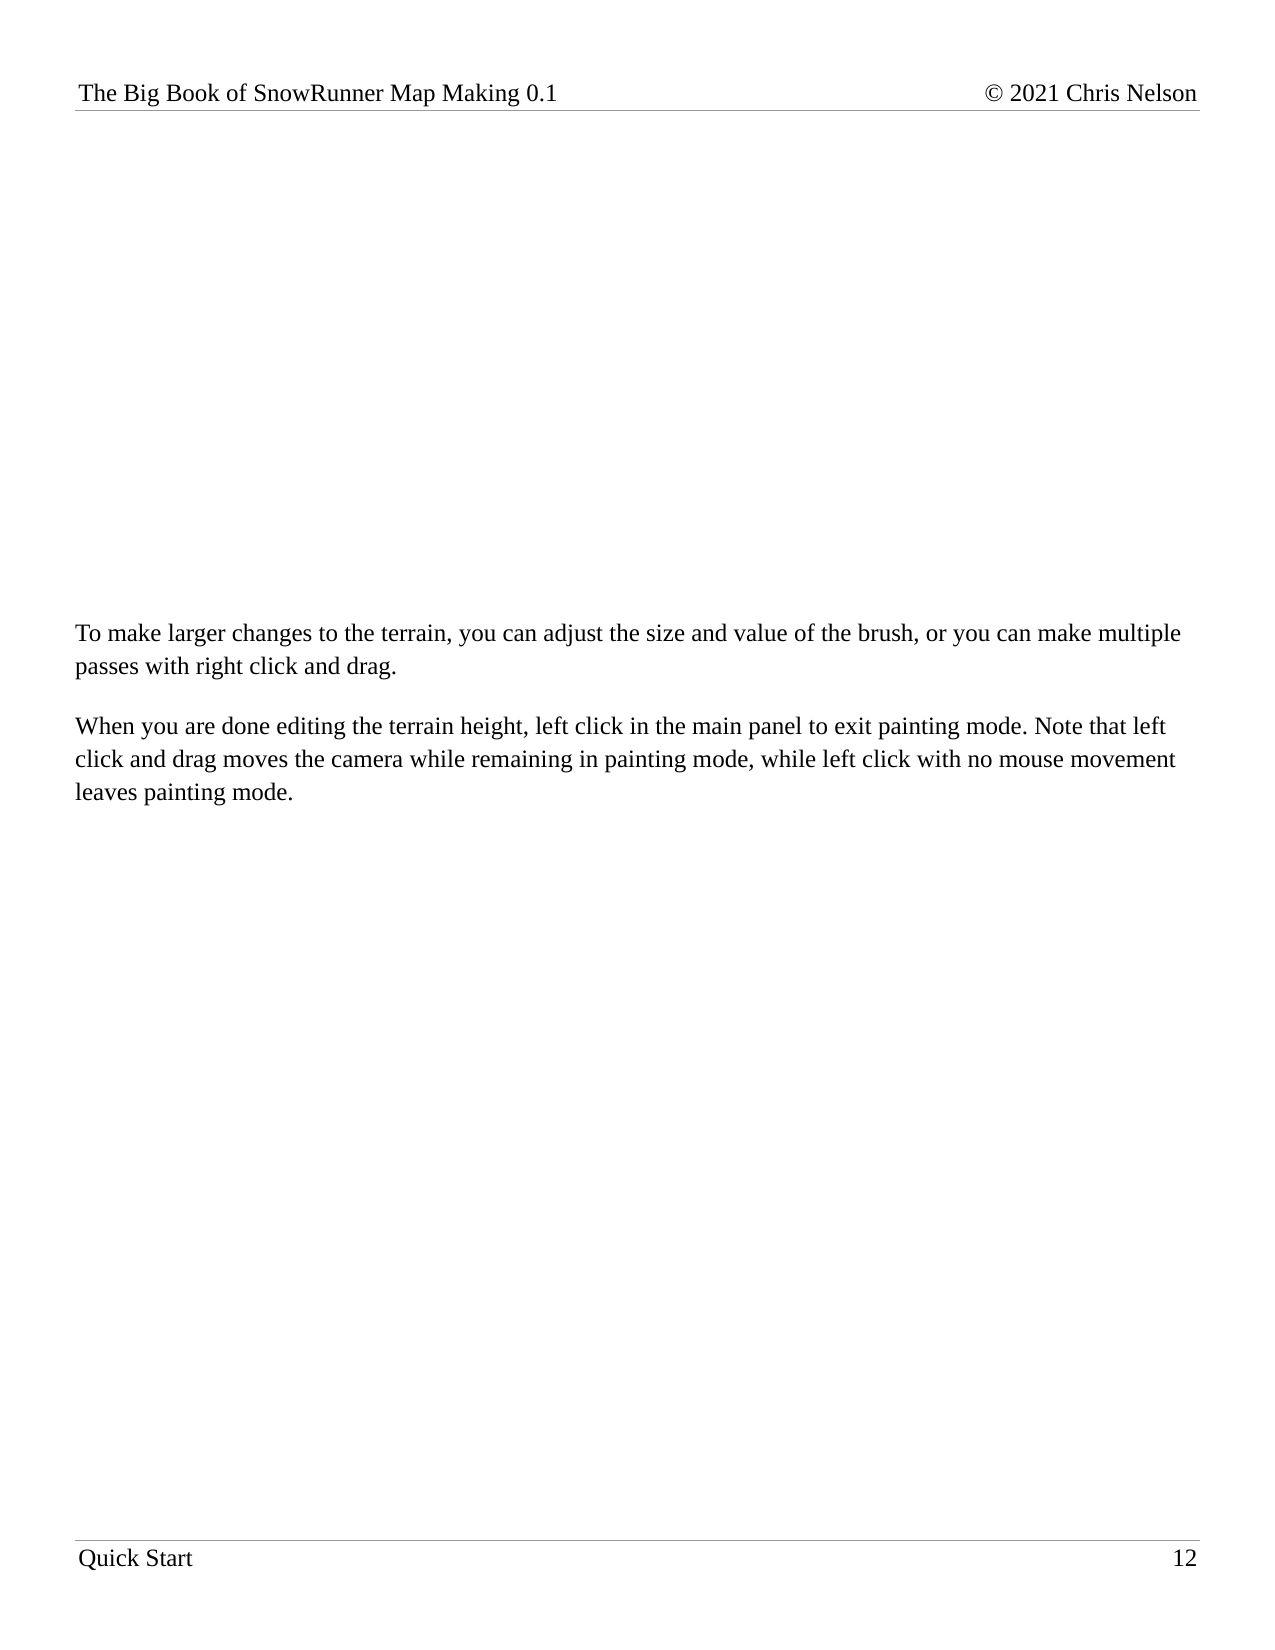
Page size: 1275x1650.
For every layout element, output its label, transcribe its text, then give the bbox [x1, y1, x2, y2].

text When you are done editing the terrain height, left click in the main panel to exit painting mode. Note that left click and drag moves the camera while remaining in painting mode, while left click with no mouse movement leaves painting mode. [75, 711, 1200, 806]
text To make larger changes to the terrain, you can adjust the size and value of the brush, or you can make multiple passes with right click and drag. [75, 618, 1200, 680]
